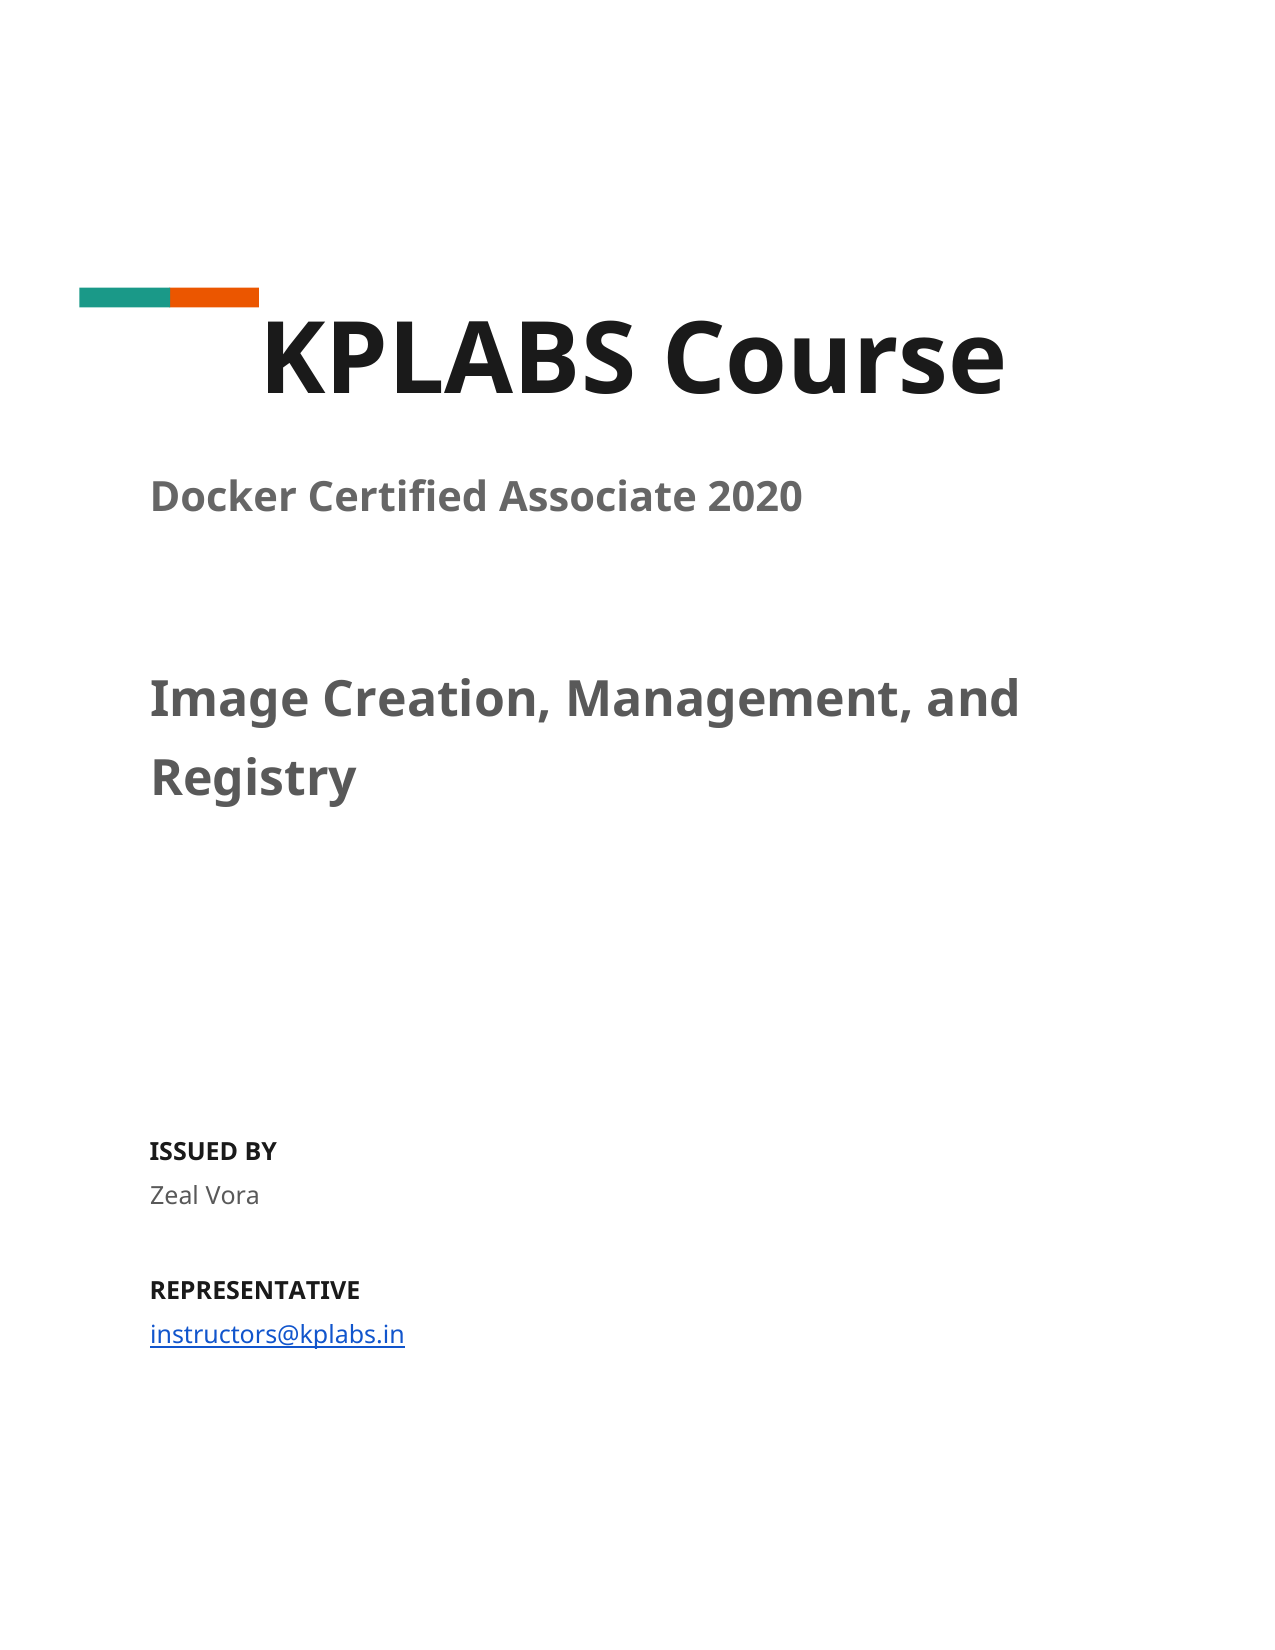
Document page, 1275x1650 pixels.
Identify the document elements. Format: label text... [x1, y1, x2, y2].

text Image Creation, Management, and Registry [150, 663, 1125, 809]
text Zeal Vora [150, 1177, 1125, 1211]
text instructors@kplabs.in [150, 1317, 1125, 1351]
subtitle REPRESENTATIVE [149, 1273, 1125, 1307]
subtitle Docker Certified Associate 2020 [149, 467, 1125, 523]
subtitle ISSUED BY [149, 1133, 1125, 1167]
title KPLABS Course [149, 286, 1125, 422]
